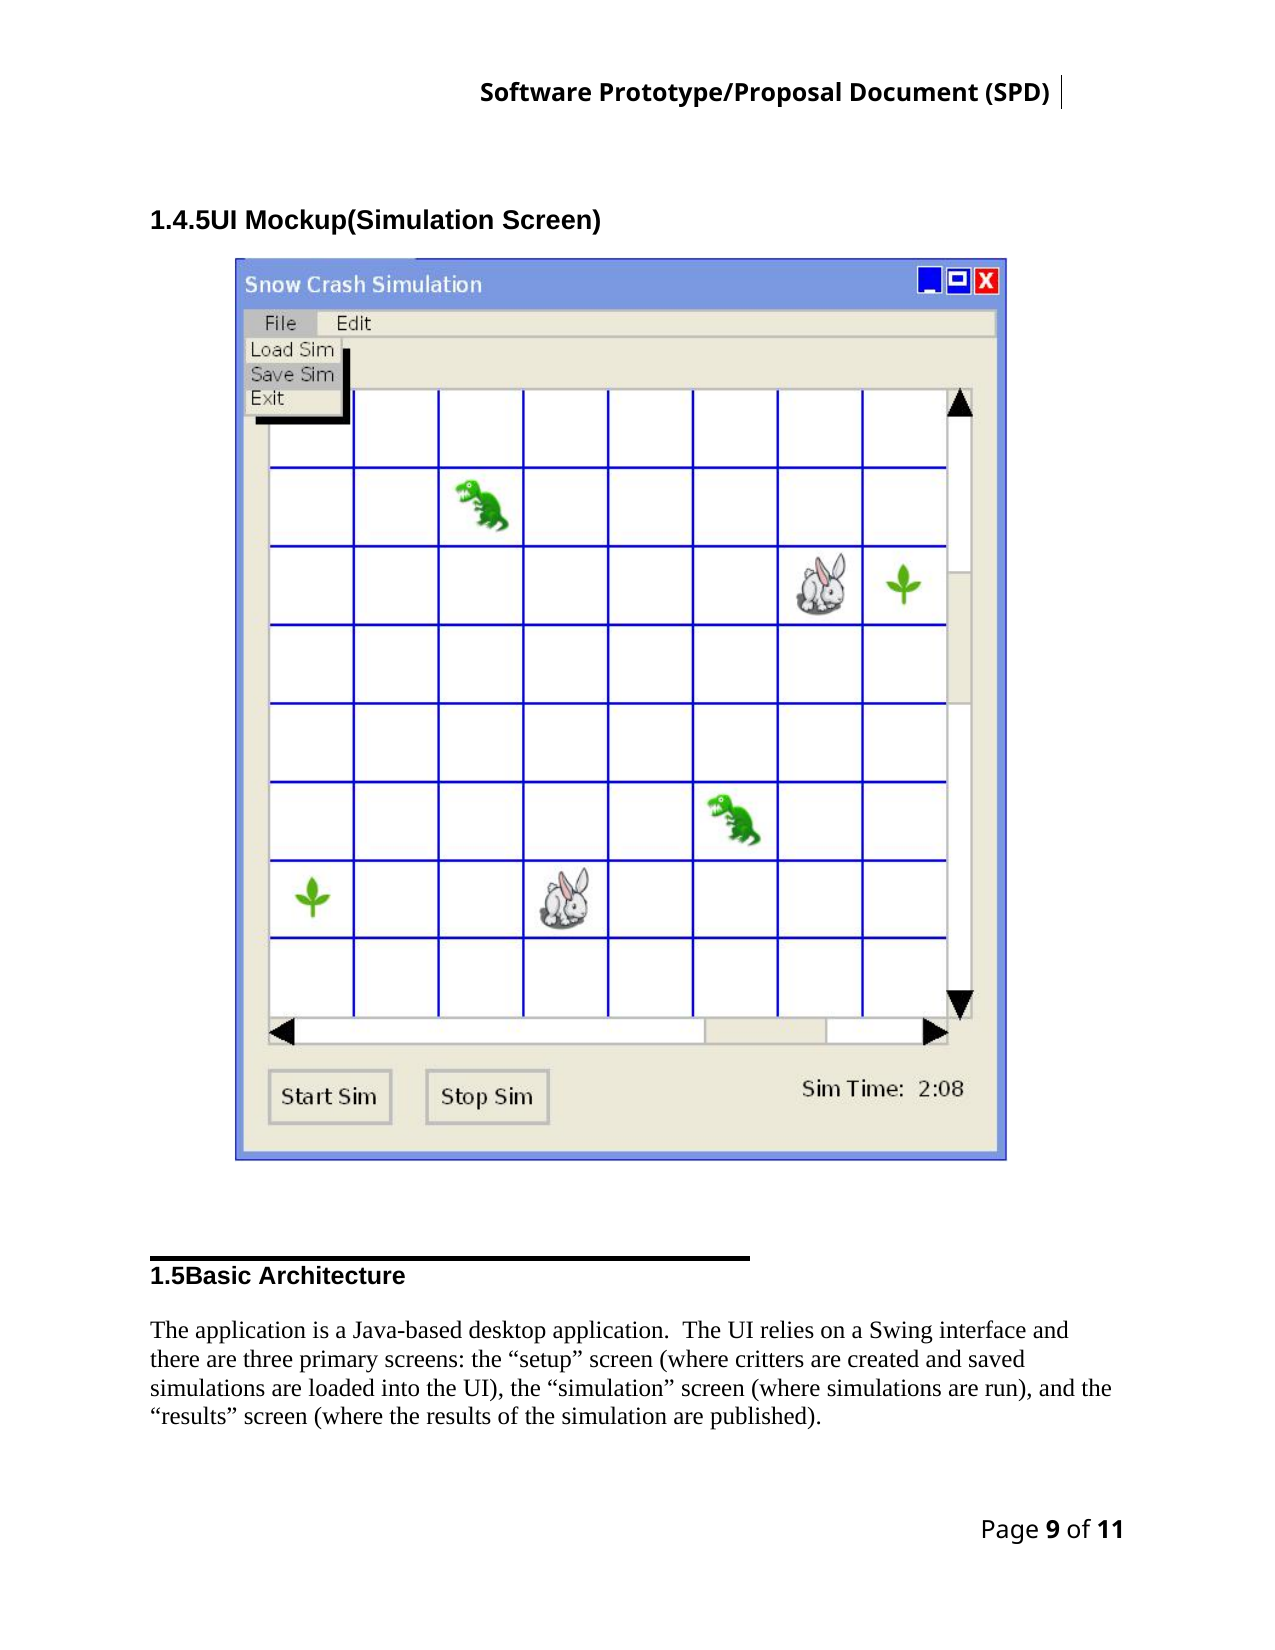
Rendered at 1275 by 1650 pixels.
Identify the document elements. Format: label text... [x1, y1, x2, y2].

subtitle UI Mockup(Simulation Screen) [150, 204, 1125, 235]
subtitle Basic Architecture [150, 1261, 750, 1290]
picture [234, 257, 1008, 1162]
text The application is a Java-based desktop application. The UI relies on a Swing interface and there are three primary screens: the “setup” screen (where critters are created and saved simulations are loaded into the UI), the “simulation” screen (where simulations are run), and the “results” screen (where the results of the simulation are published). [150, 1315, 1125, 1430]
